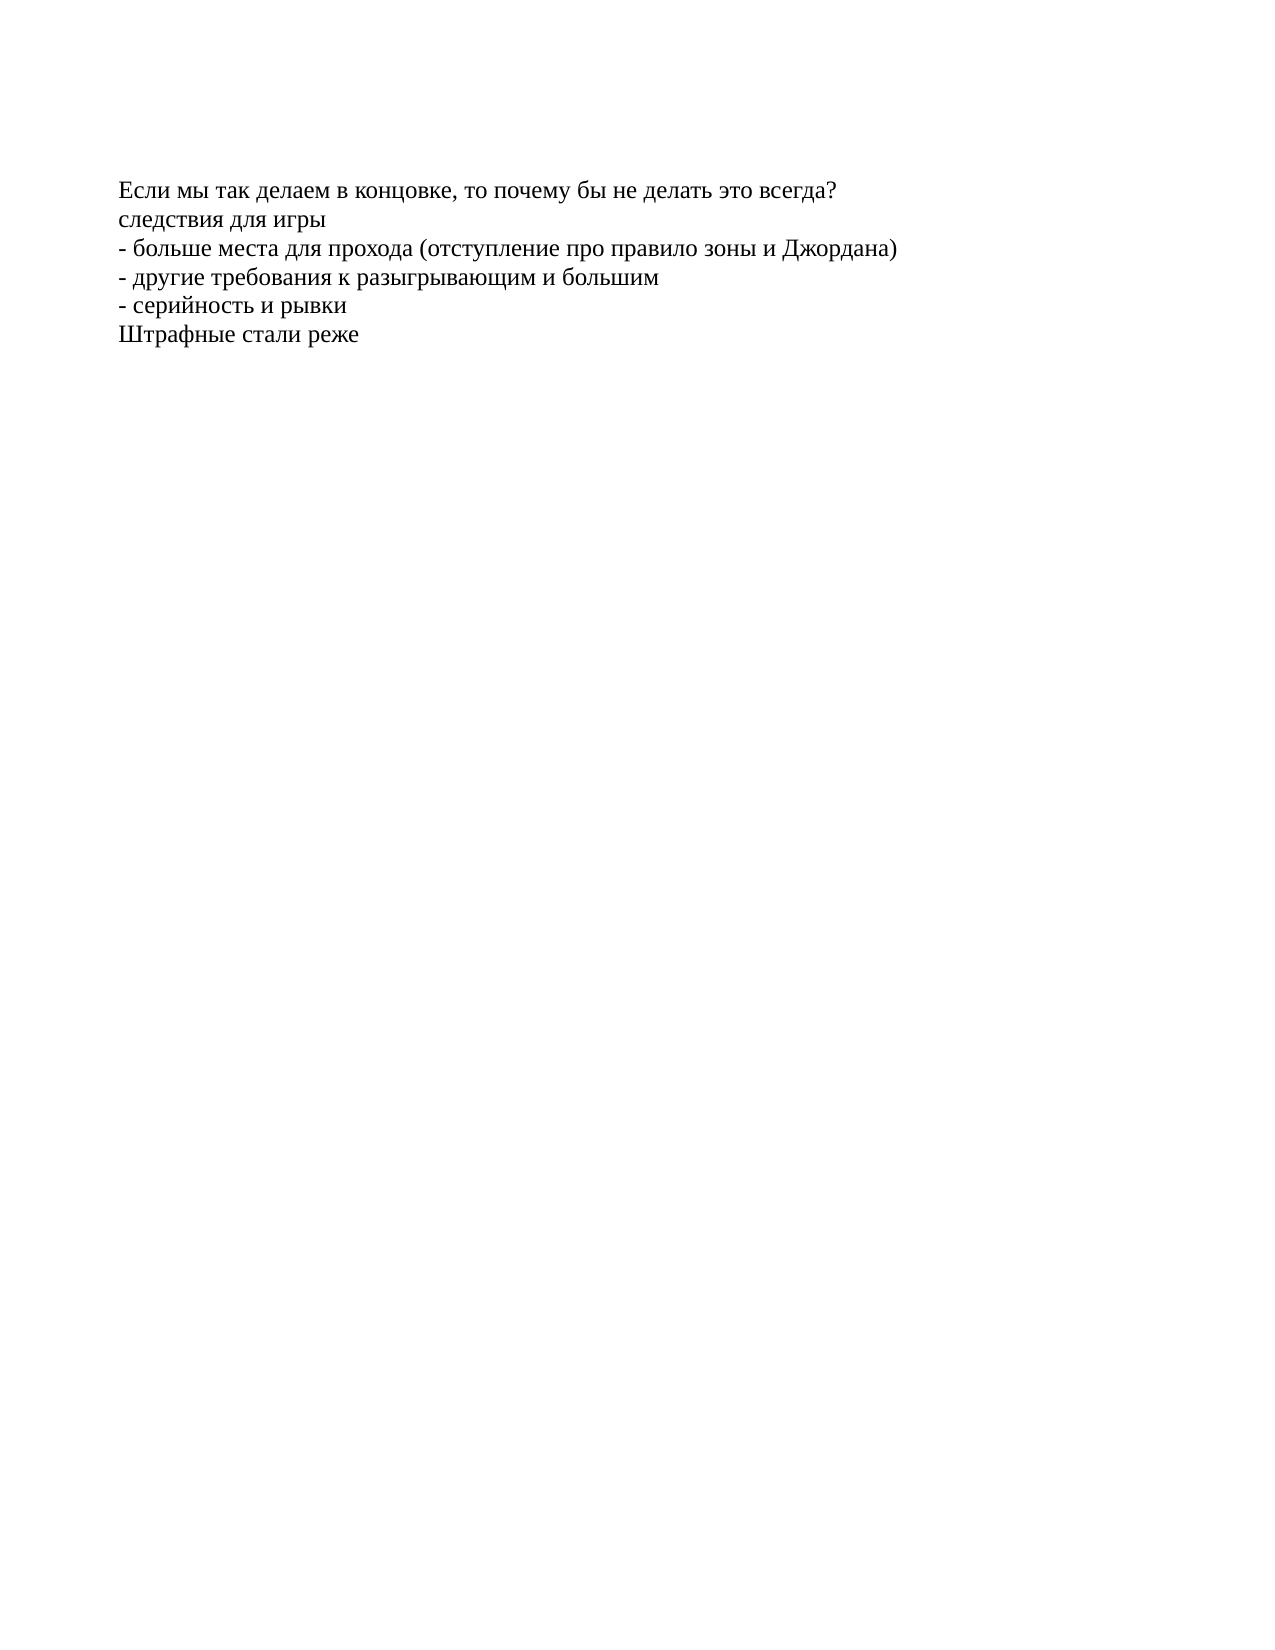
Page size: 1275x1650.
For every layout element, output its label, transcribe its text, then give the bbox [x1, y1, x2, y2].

text следствия для игры [118, 204, 1157, 233]
text - серийность и рывки [118, 291, 1157, 319]
text Штрафные стали реже [118, 319, 1157, 348]
text - другие требования к разыгрывающим и большим [118, 262, 1157, 291]
text Если мы так делаем в концовке, то почему бы не делать это всегда? [118, 176, 1157, 204]
text - больше места для прохода (отступление про правило зоны и Джордана) [118, 233, 1157, 262]
